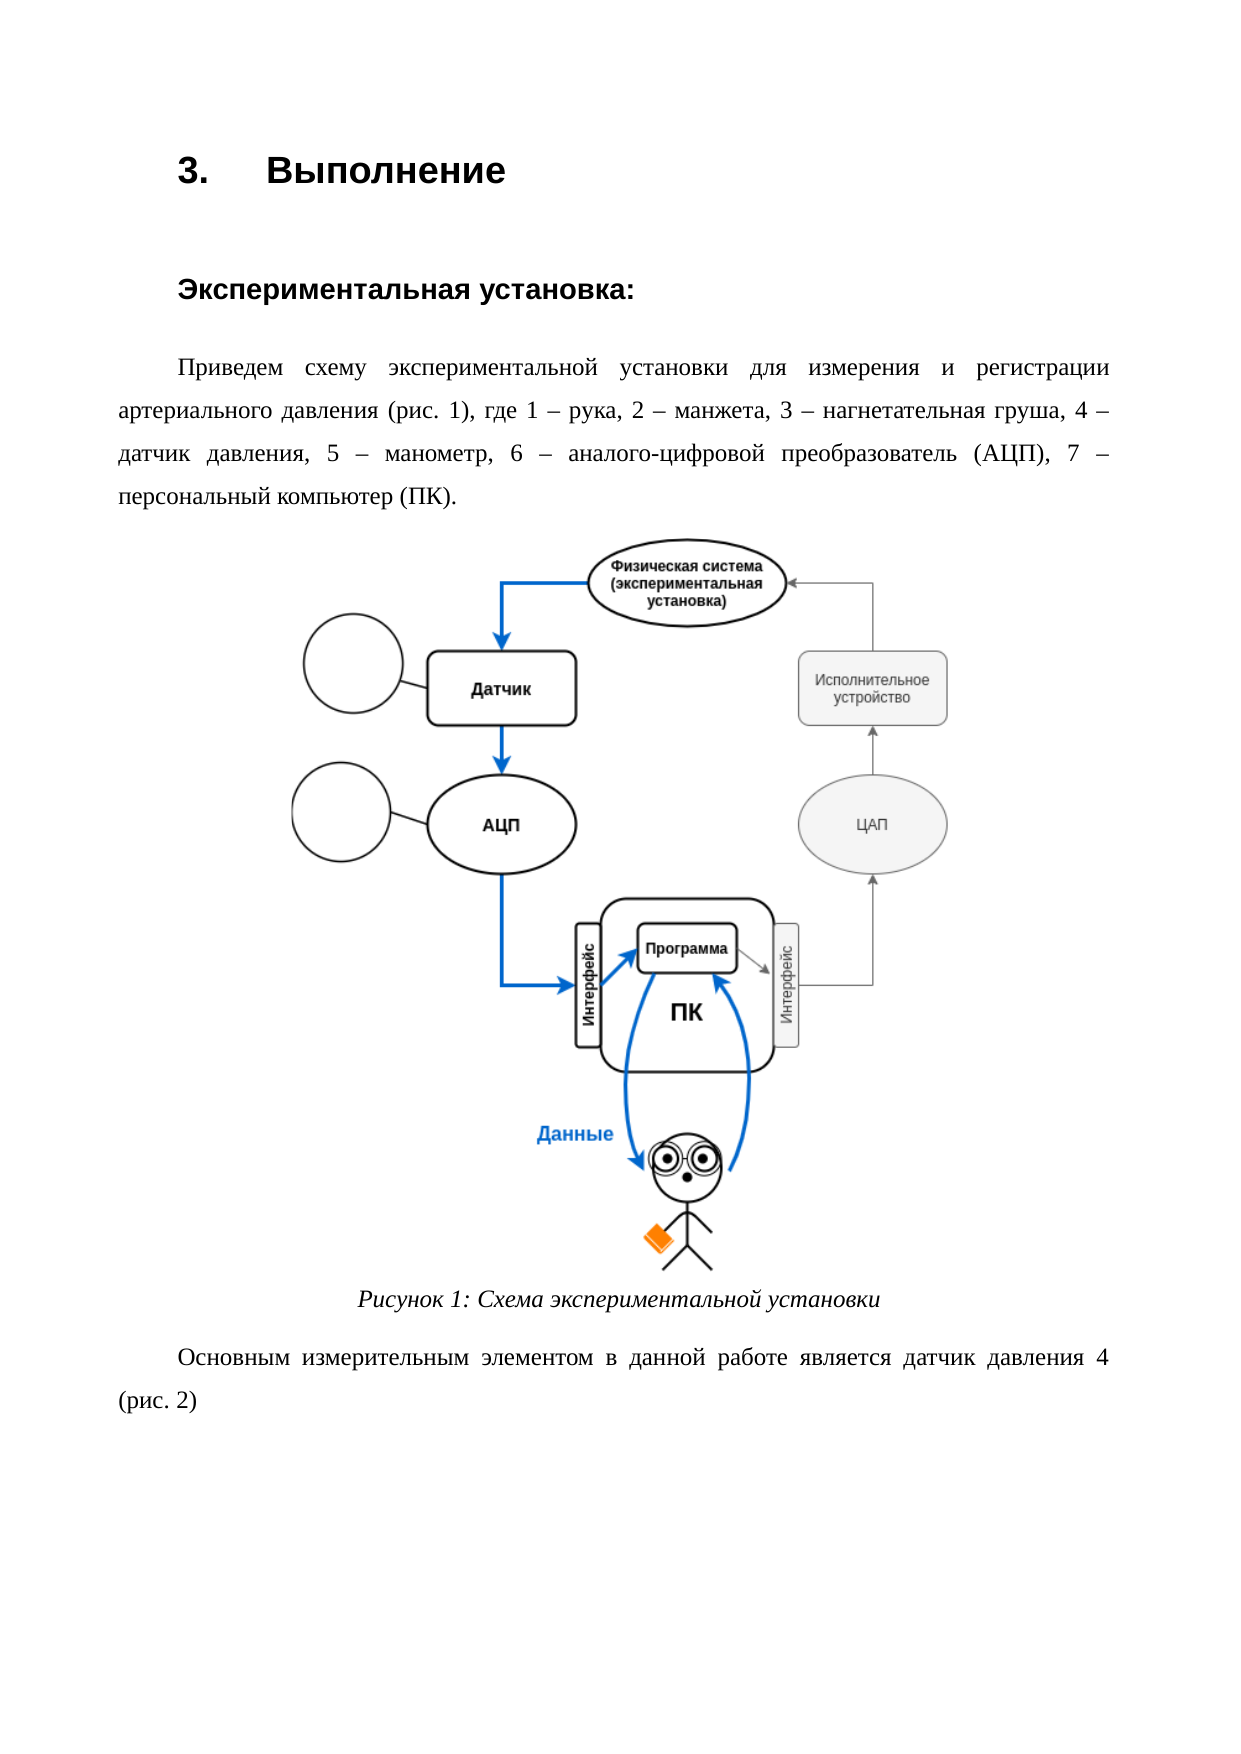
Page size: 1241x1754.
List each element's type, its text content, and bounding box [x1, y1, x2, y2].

subtitle Выполнение [118, 148, 1122, 191]
text Приведем схему экспериментальной установки для измерения и регистрации артериального давления (рис. 1), где 1 – рука, 2 – манжета, 3 – нагнетательная груша, 4 – датчик давления, 5 – манометр, 6 – аналого-цифровой преобразователь (АЦП), 7 – персональный компьютер (ПК). [118, 352, 1110, 510]
text Основным измерительным элементом в данной работе является датчик давления 4 (рис. 2) [118, 1342, 1110, 1414]
picture [291, 538, 949, 1272]
subtitle Экспериментальная установка: [118, 272, 1122, 306]
text Рисунок 1: Схема экспериментальной установки [118, 1284, 1122, 1312]
